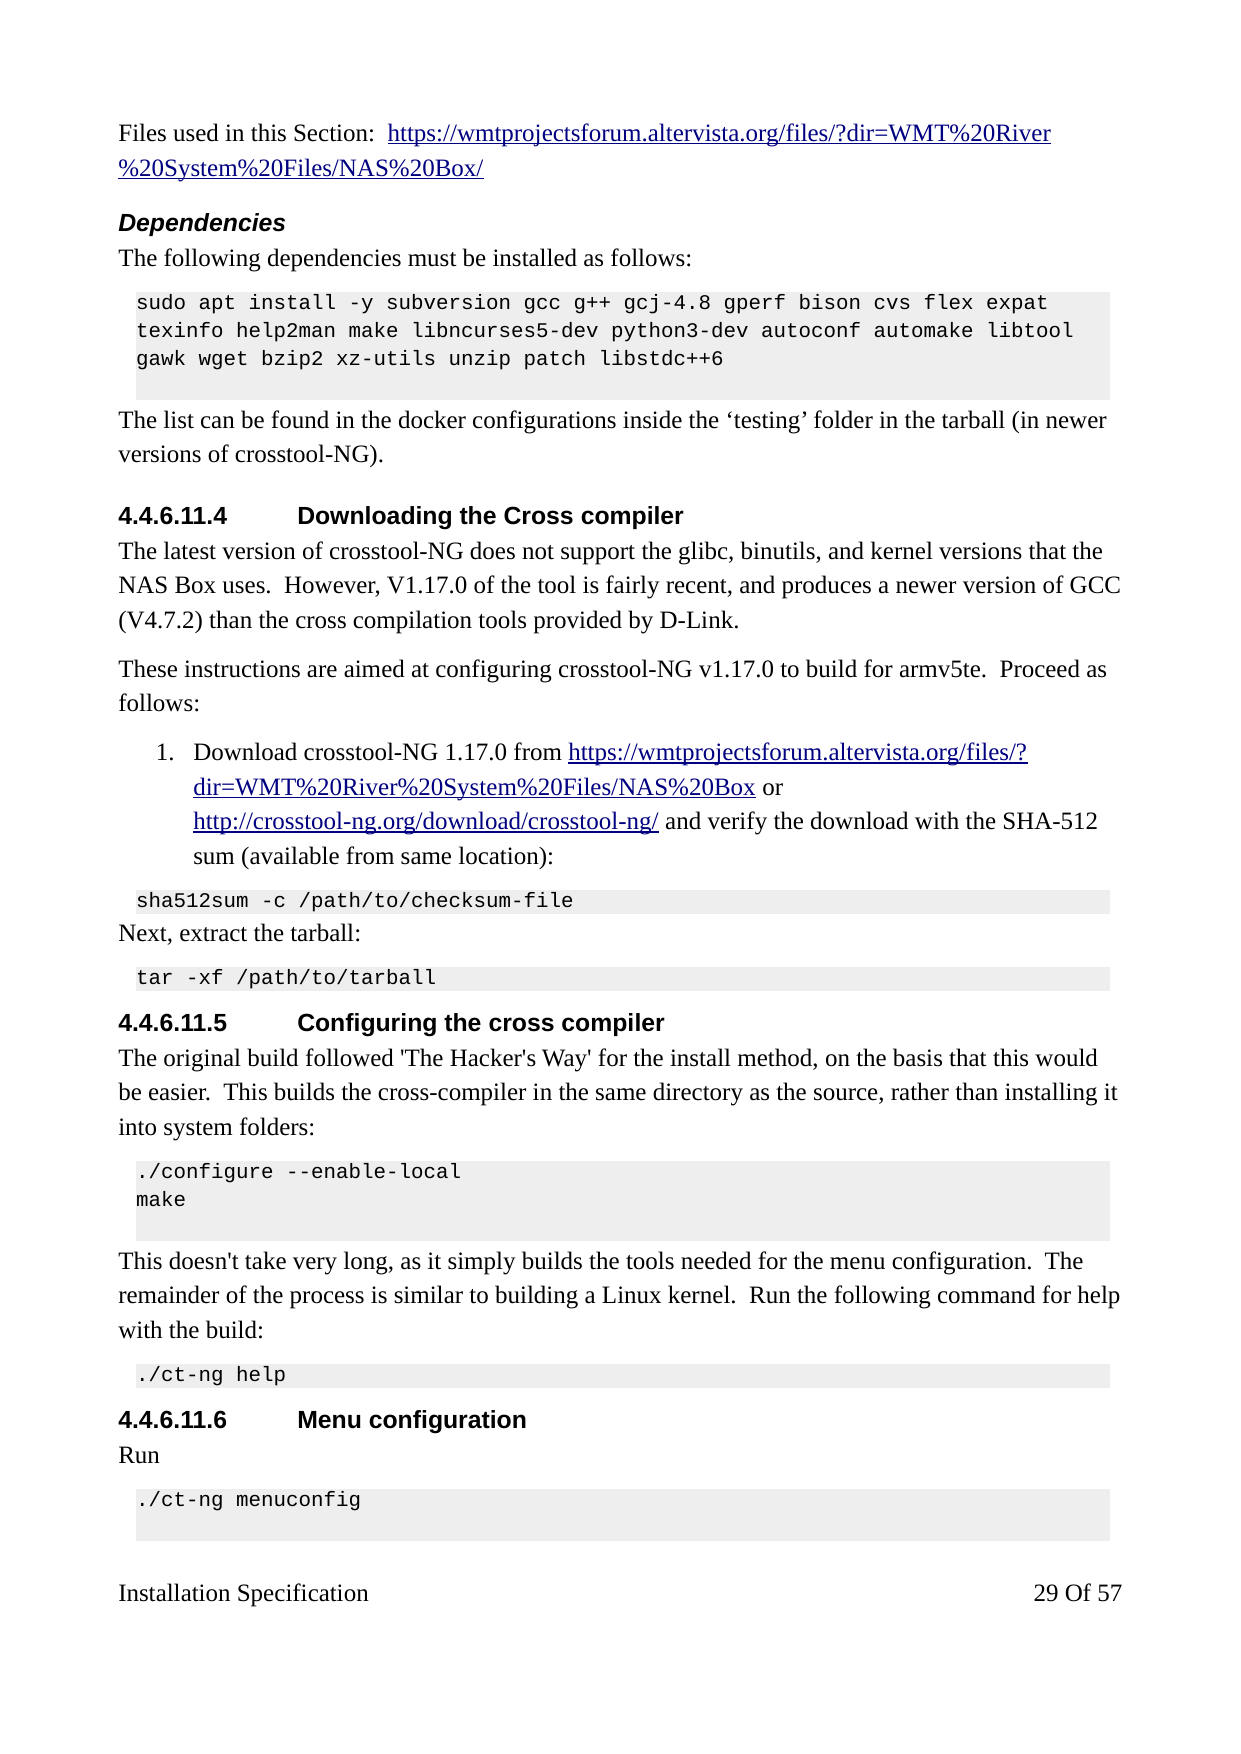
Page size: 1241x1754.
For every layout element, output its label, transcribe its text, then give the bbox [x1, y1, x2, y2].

text ./configure --enable-local [136, 1161, 1110, 1185]
text ./ct-ng menuconfig [136, 1489, 1110, 1512]
text The list can be found in the docker configurations inside the ‘testing’ folder in the tarball (in newer versions of crosstool-NG). [118, 405, 1122, 468]
text This doesn't take very long, as it simply builds the tools needed for the menu configuration. The remainder of the process is similar to building a Linux kernel. Run the following command for help with the build: [118, 1246, 1122, 1344]
text These instructions are aimed at configuring crosstool-NG v1.17.0 to build for armv5te. Proceed as follows: [118, 654, 1122, 717]
text Files used in this Section: https://wmtprojectsforum.altervista.org/files/?dir=WMT%20River%20System%20Files/NAS%20Box/ [118, 118, 1122, 181]
text make [136, 1189, 1110, 1213]
text tar -xf /path/to/tarball [136, 967, 1110, 991]
text Run [118, 1440, 1122, 1468]
subtitle Dependencies [118, 208, 1122, 236]
text The following dependencies must be installed as follows: [118, 243, 1122, 271]
subtitle Downloading the Cross compiler [118, 501, 1122, 530]
text sha512sum -c /path/to/checksum-file [136, 890, 1110, 914]
text The latest version of crosstool-NG does not support the glibc, binutils, and kernel versions that the NAS Box uses. However, V1.17.0 of the tool is fairly recent, and produces a newer version of GCC (V4.7.2) than the cross compilation tools provided by D-Link. [118, 536, 1122, 634]
text The original build followed 'The Hacker's Way' for the install method, on the basis that this would be easier. This builds the cross-compiler in the same directory as the source, rather than installing it into system folders: [118, 1043, 1122, 1141]
text sudo apt install -y subversion gcc g++ gcj-4.8 gperf bison cvs flex expat texinfo help2man make libncurses5-dev python3-dev autoconf automake libtool gawk wget bzip2 xz-utils unzip patch libstdc++6 [136, 292, 1110, 372]
text Next, extract the tarball: [118, 918, 1122, 947]
subtitle Menu configuration [118, 1405, 1122, 1433]
subtitle Configuring the cross compiler [118, 1008, 1122, 1037]
list Download crosstool-NG 1.17.0 from https://wmtprojectsforum.altervista.org/files/?dir=WMT%20River%20System%20Files/NAS%20Box or http://crosstool-ng.org/download/crosstool-ng/ and verify the download with the SHA-512 sum (available from same location): [156, 737, 1122, 870]
text ./ct-ng help [136, 1364, 1110, 1388]
